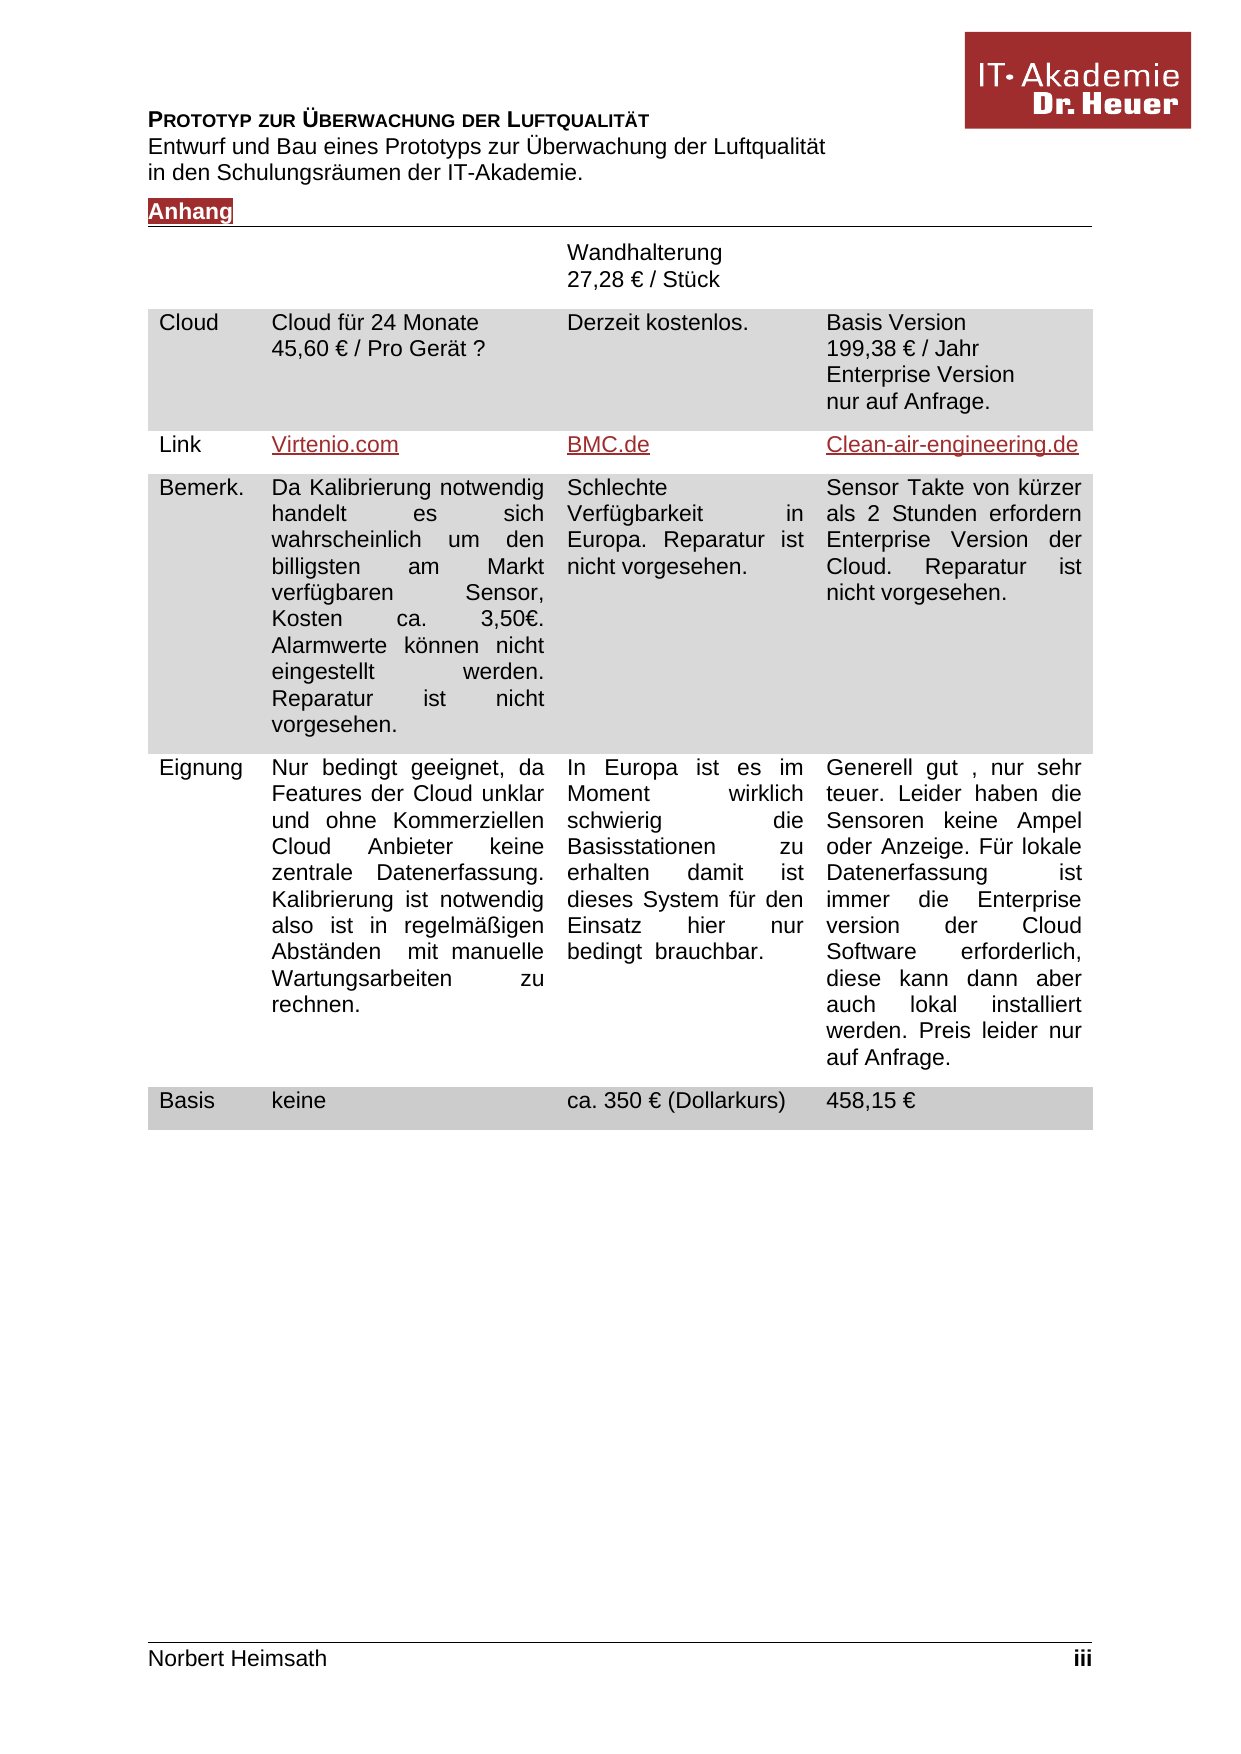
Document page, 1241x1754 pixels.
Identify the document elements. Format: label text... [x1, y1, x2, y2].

table_cell Cloud [148, 309, 260, 431]
table_cell [260, 239, 556, 308]
table_cell [815, 239, 1093, 308]
table_cell Virtenio.com [260, 431, 556, 474]
table_cell Schlechte Verfügbarkeit in Europa. Reparatur ist nicht vorgesehen. [556, 474, 815, 754]
table_cell [148, 239, 260, 308]
table_cell ca. 350 € (Dollarkurs) [556, 1087, 815, 1130]
table_cell Sensor Takte von kürzer als 2 Stunden erfordern Enterprise Version der Cloud. Reparatur ist nicht vorgesehen. [815, 474, 1093, 754]
table_cell Cloud für 24 Monate 45,60 € / Pro Gerät ? [260, 309, 556, 431]
table_cell 458,15 € [815, 1087, 1093, 1130]
table_cell Nur bedingt geeignet, da Features der Cloud unklar und ohne Kommerziellen Cloud Anbieter keine zentrale Datenerfassung. Kalibrierung ist notwendig also ist in regelmäßigen Abständen mit manuelle Wartungsarbeiten zu rechnen. [260, 754, 556, 1087]
table_cell Link [148, 431, 260, 474]
table_cell Derzeit kostenlos. [556, 309, 815, 431]
table_cell keine [260, 1087, 556, 1130]
table_cell Wandhalterung 27,28 € / Stück [556, 239, 815, 308]
table_cell In Europa ist es im Moment wirklich schwierig die Basisstationen zu erhalten damit ist dieses System für den Einsatz hier nur bedingt brauchbar. [556, 754, 815, 1087]
table_cell Basis [148, 1087, 260, 1130]
table_cell Basis Version 199,38 € / Jahr Enterprise Version nur auf Anfrage. [815, 309, 1093, 431]
table_cell Bemerk. [148, 474, 260, 754]
table_cell BMC.de [556, 431, 815, 474]
table_cell Eignung [148, 754, 260, 1087]
table_cell Clean-air-engineering.de [815, 431, 1093, 474]
table_cell Generell gut , nur sehr teuer. Leider haben die Sensoren keine Ampel oder Anzeige. Für lokale Datenerfassung ist immer die Enterprise version der Cloud Software erforderlich, diese kann dann aber auch lokal installiert werden. Preis leider nur auf Anfrage. [815, 754, 1093, 1087]
table_cell Da Kalibrierung notwendig handelt es sich wahrscheinlich um den billigsten am Markt verfügbaren Sensor, Kosten ca. 3,50€. Alarmwerte können nicht eingestellt werden. Reparatur ist nicht vorgesehen. [260, 474, 556, 754]
